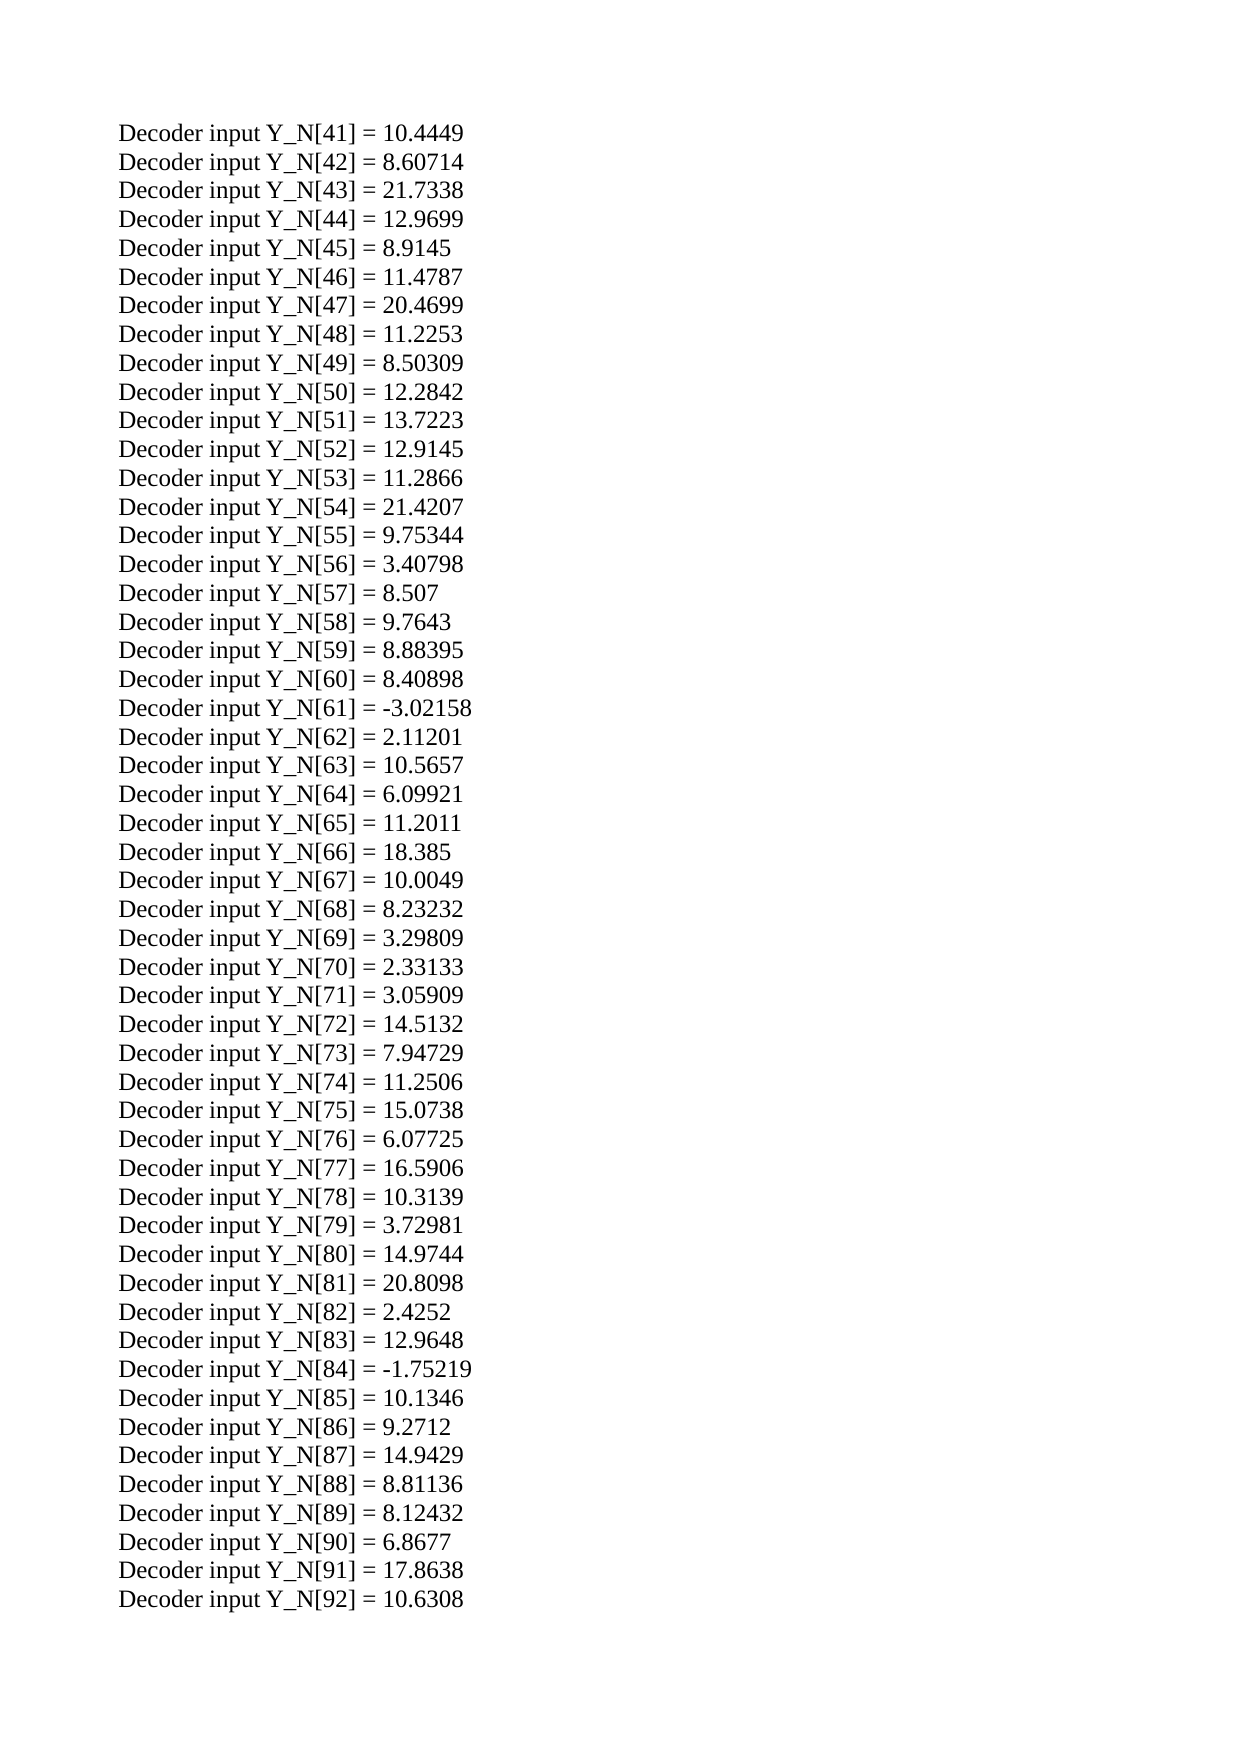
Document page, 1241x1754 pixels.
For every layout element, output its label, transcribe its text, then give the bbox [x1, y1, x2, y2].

text Decoder input Y_N[52] = 12.9145 [118, 434, 1122, 463]
text Decoder input Y_N[65] = 11.2011 [118, 808, 1122, 837]
text Decoder input Y_N[81] = 20.8098 [118, 1268, 1122, 1297]
text Decoder input Y_N[53] = 11.2866 [118, 463, 1122, 492]
text Decoder input Y_N[57] = 8.507 [118, 578, 1122, 607]
text Decoder input Y_N[89] = 8.12432 [118, 1498, 1122, 1527]
text Decoder input Y_N[85] = 10.1346 [118, 1383, 1122, 1412]
text Decoder input Y_N[59] = 8.88395 [118, 636, 1122, 664]
text Decoder input Y_N[69] = 3.29809 [118, 923, 1122, 952]
text Decoder input Y_N[58] = 9.7643 [118, 607, 1122, 636]
text Decoder input Y_N[84] = -1.75219 [118, 1354, 1122, 1383]
text Decoder input Y_N[86] = 9.2712 [118, 1412, 1122, 1441]
text Decoder input Y_N[74] = 11.2506 [118, 1067, 1122, 1096]
text Decoder input Y_N[63] = 10.5657 [118, 751, 1122, 779]
text Decoder input Y_N[41] = 10.4449 [118, 118, 1122, 147]
text Decoder input Y_N[76] = 6.07725 [118, 1124, 1122, 1153]
text Decoder input Y_N[91] = 17.8638 [118, 1556, 1122, 1584]
text Decoder input Y_N[55] = 9.75344 [118, 521, 1122, 549]
text Decoder input Y_N[60] = 8.40898 [118, 664, 1122, 693]
text Decoder input Y_N[44] = 12.9699 [118, 204, 1122, 233]
text Decoder input Y_N[77] = 16.5906 [118, 1153, 1122, 1182]
text Decoder input Y_N[88] = 8.81136 [118, 1469, 1122, 1498]
text Decoder input Y_N[56] = 3.40798 [118, 549, 1122, 578]
text Decoder input Y_N[67] = 10.0049 [118, 866, 1122, 894]
text Decoder input Y_N[49] = 8.50309 [118, 348, 1122, 377]
text Decoder input Y_N[45] = 8.9145 [118, 233, 1122, 262]
text Decoder input Y_N[82] = 2.4252 [118, 1297, 1122, 1326]
text Decoder input Y_N[79] = 3.72981 [118, 1211, 1122, 1239]
text Decoder input Y_N[54] = 21.4207 [118, 492, 1122, 521]
text Decoder input Y_N[73] = 7.94729 [118, 1038, 1122, 1067]
text Decoder input Y_N[51] = 13.7223 [118, 406, 1122, 434]
text Decoder input Y_N[62] = 2.11201 [118, 722, 1122, 751]
text Decoder input Y_N[47] = 20.4699 [118, 291, 1122, 319]
text Decoder input Y_N[71] = 3.05909 [118, 981, 1122, 1009]
text Decoder input Y_N[43] = 21.7338 [118, 176, 1122, 204]
text Decoder input Y_N[61] = -3.02158 [118, 693, 1122, 722]
text Decoder input Y_N[66] = 18.385 [118, 837, 1122, 866]
text Decoder input Y_N[80] = 14.9744 [118, 1239, 1122, 1268]
text Decoder input Y_N[64] = 6.09921 [118, 779, 1122, 808]
text Decoder input Y_N[42] = 8.60714 [118, 147, 1122, 176]
text Decoder input Y_N[90] = 6.8677 [118, 1527, 1122, 1556]
text Decoder input Y_N[83] = 12.9648 [118, 1326, 1122, 1354]
text Decoder input Y_N[46] = 11.4787 [118, 262, 1122, 291]
text Decoder input Y_N[70] = 2.33133 [118, 952, 1122, 981]
text Decoder input Y_N[87] = 14.9429 [118, 1441, 1122, 1469]
text Decoder input Y_N[92] = 10.6308 [118, 1584, 1122, 1613]
text Decoder input Y_N[78] = 10.3139 [118, 1182, 1122, 1211]
text Decoder input Y_N[72] = 14.5132 [118, 1009, 1122, 1038]
text Decoder input Y_N[48] = 11.2253 [118, 319, 1122, 348]
text Decoder input Y_N[50] = 12.2842 [118, 377, 1122, 406]
text Decoder input Y_N[75] = 15.0738 [118, 1096, 1122, 1124]
text Decoder input Y_N[68] = 8.23232 [118, 894, 1122, 923]
